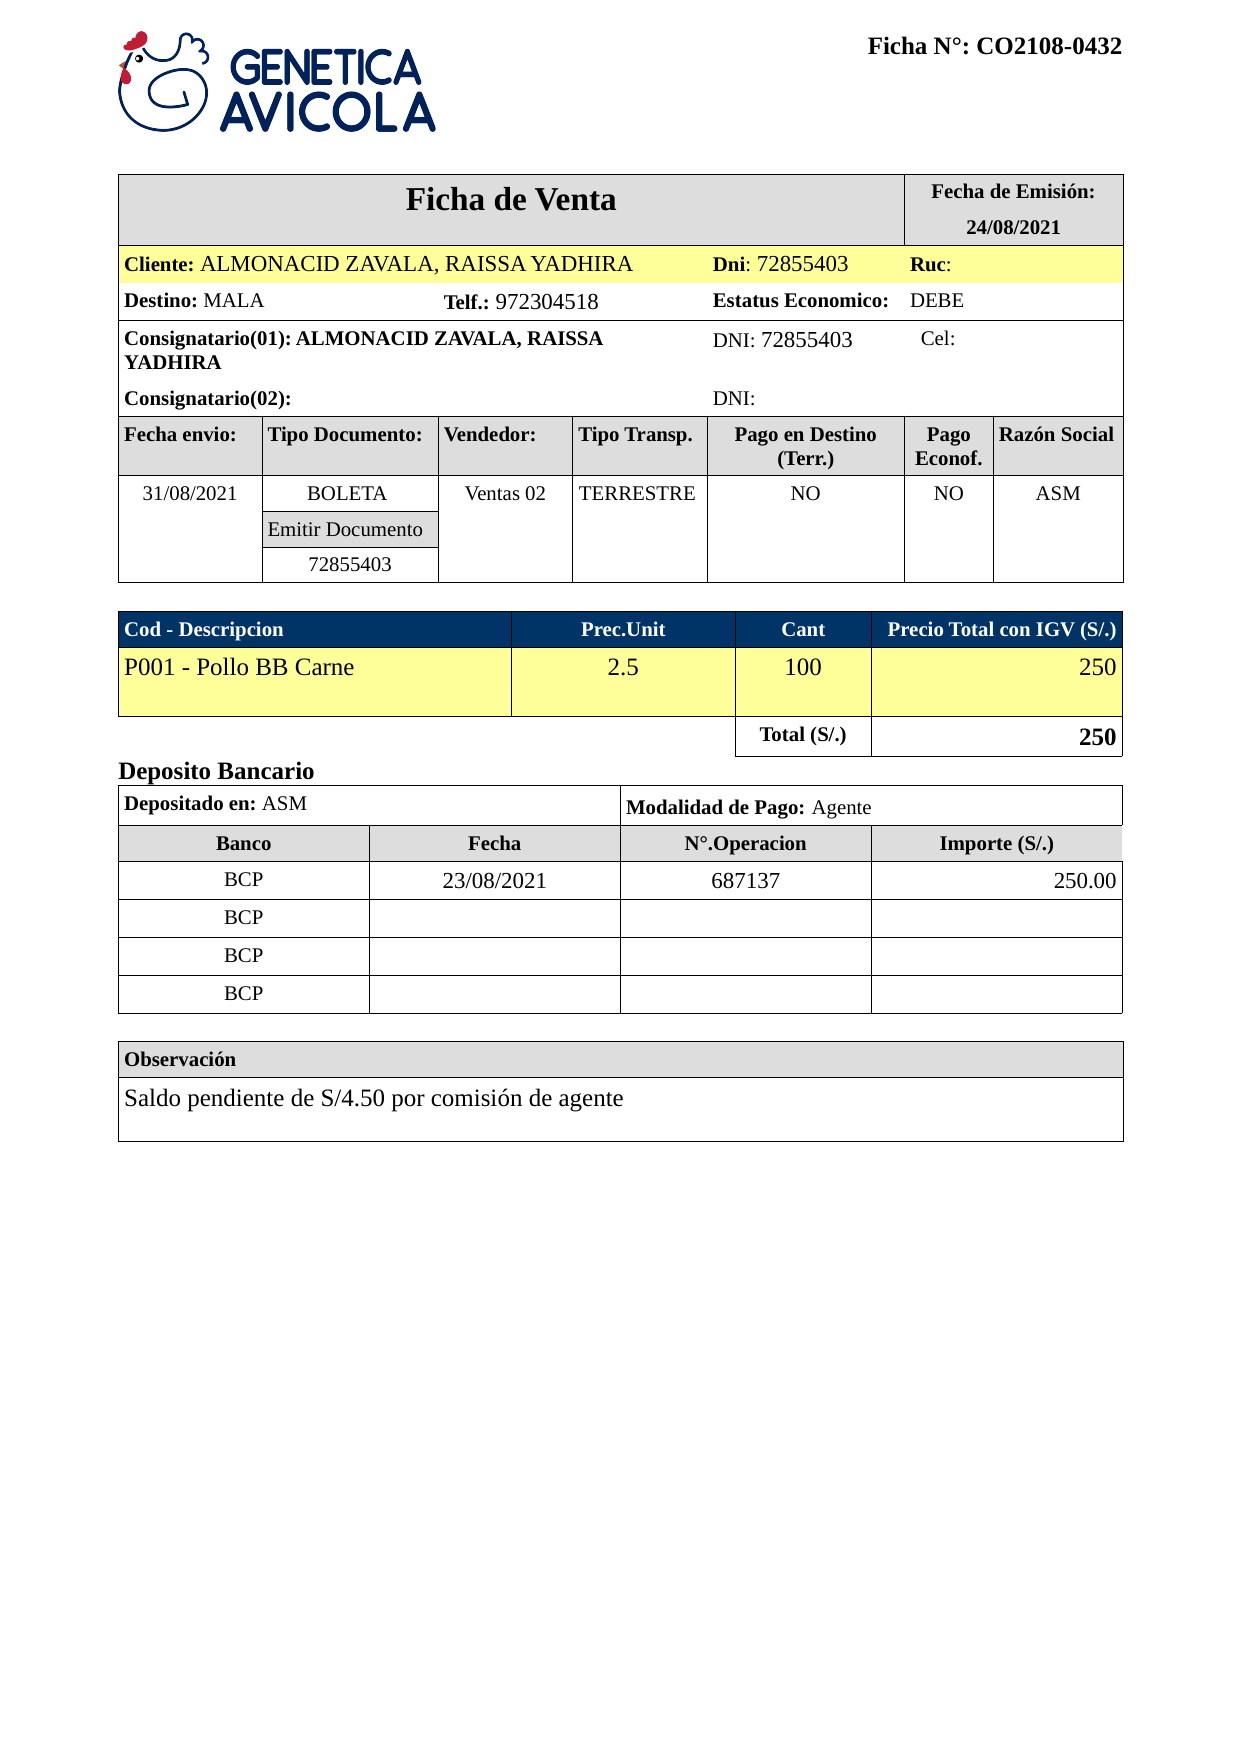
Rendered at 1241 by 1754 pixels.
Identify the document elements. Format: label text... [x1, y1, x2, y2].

table_cell 2.5 [512, 648, 735, 716]
table_cell BCP [119, 862, 369, 899]
table_cell DNI: 72855403 [707, 321, 915, 380]
table_cell BOLETA [263, 476, 438, 511]
table_cell Tipo Transp. [573, 417, 707, 475]
table_cell Tipo Documento: [263, 417, 438, 475]
table_cell Fecha envio: [119, 417, 262, 475]
table_cell Pago en Destino (Terr.) [708, 417, 904, 475]
table_cell [370, 900, 620, 937]
table_cell [872, 938, 1122, 974]
table_cell Cel: [915, 321, 1123, 380]
table_cell Cliente: ALMONACID ZAVALA, RAISSA YADHIRA [119, 246, 707, 283]
table_cell Estatus Economico: [707, 283, 904, 320]
text Deposito Bancario [118, 756, 1122, 785]
table_cell Destino: MALA [119, 283, 438, 320]
table_cell Emitir Documento [263, 512, 438, 547]
table_cell Telf.: 972304518 [438, 283, 707, 320]
table_cell [621, 938, 871, 974]
table_cell [370, 938, 620, 974]
table_cell Importe (S/.) [872, 826, 1122, 861]
table_header Ficha de Venta [119, 175, 904, 245]
table_cell Pago Econof. [905, 417, 993, 475]
table_cell Consignatario(01): ALMONACID ZAVALA, RAISSA YADHIRA [119, 321, 707, 380]
table_header Prec.Unit [512, 612, 735, 647]
table_cell Banco [119, 826, 369, 861]
table_cell 250 [872, 717, 1122, 756]
table_cell 250 [872, 648, 1122, 716]
table_cell 23/08/2021 [370, 862, 620, 899]
table_header Cod - Descripcion [119, 612, 511, 647]
picture [118, 31, 436, 132]
table_cell NO [905, 476, 993, 582]
table_cell [118, 717, 511, 756]
table_header Precio Total con IGV (S/.) [872, 612, 1122, 647]
table_cell [872, 900, 1122, 937]
table_cell DEBE [904, 283, 1123, 320]
table_cell 687137 [621, 862, 871, 899]
table_cell Saldo pendiente de S/4.50 por comisión de agente [119, 1078, 1123, 1141]
table_cell BCP [119, 900, 369, 937]
table_cell 31/08/2021 [119, 476, 262, 582]
table_cell [511, 717, 735, 756]
table_cell 24/08/2021 [905, 209, 1123, 245]
table_cell DNI: [707, 380, 1123, 416]
table_cell Consignatario(02): [119, 380, 707, 416]
table_header Observación [119, 1042, 1123, 1077]
table_cell Ruc: [904, 246, 1123, 283]
table_cell BCP [119, 938, 369, 974]
table_cell N°.Operacion [621, 826, 871, 861]
table_cell [621, 976, 871, 1012]
table_cell BCP [119, 976, 369, 1012]
table_cell TERRESTRE [573, 476, 707, 582]
table_cell ASM [994, 476, 1123, 582]
table_cell Vendedor: [439, 417, 572, 475]
table_cell Ventas 02 [439, 476, 572, 582]
table_cell P001 - Pollo BB Carne [119, 648, 511, 716]
table_cell 100 [736, 648, 871, 716]
table_cell [621, 900, 871, 937]
table_cell NO [708, 476, 904, 582]
table_cell 250.00 [872, 862, 1122, 899]
table_cell 72855403 [263, 548, 438, 582]
table_header Depositado en: ASM [119, 786, 620, 825]
table_cell Dni: 72855403 [707, 246, 904, 283]
table_header Cant [736, 612, 871, 647]
table_cell [370, 976, 620, 1012]
table_cell [872, 976, 1122, 1012]
table_cell Razón Social [994, 417, 1123, 475]
table_cell Total (S/.) [736, 717, 871, 756]
table_header Fecha de Emisión: [905, 175, 1123, 209]
table_header Modalidad de Pago: Agente [621, 786, 1122, 825]
table_cell Fecha [370, 826, 620, 861]
